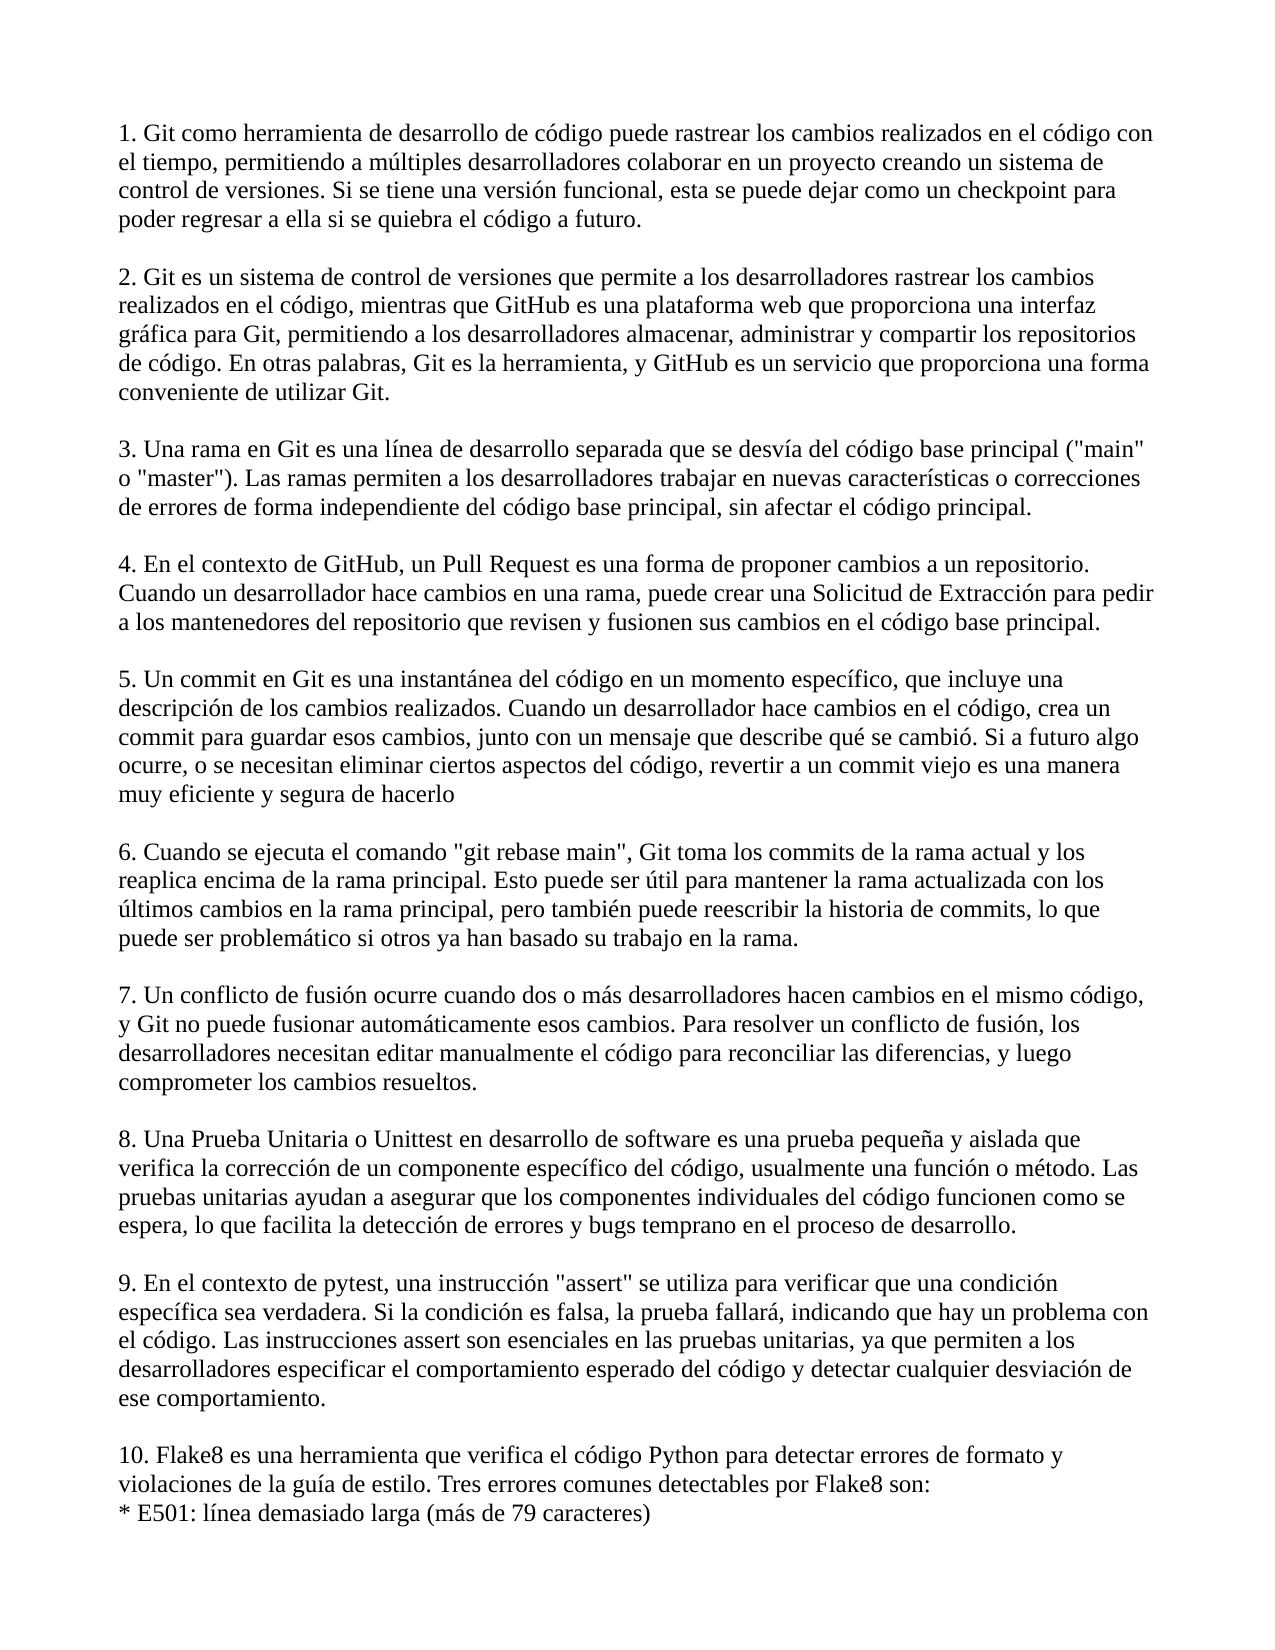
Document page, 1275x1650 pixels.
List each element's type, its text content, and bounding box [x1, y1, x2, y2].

text 5. Un commit en Git es una instantánea del código en un momento específico, que incluye una descripción de los cambios realizados. Cuando un desarrollador hace cambios en el código, crea un commit para guardar esos cambios, junto con un mensaje que describe qué se cambió. Si a futuro algo ocurre, o se necesitan eliminar ciertos aspectos del código, revertir a un commit viejo es una manera muy eficiente y segura de hacerlo [118, 664, 1157, 808]
text 3. Una rama en Git es una línea de desarrollo separada que se desvía del código base principal ("main" o "master"). Las ramas permiten a los desarrolladores trabajar en nuevas características o correcciones de errores de forma independiente del código base principal, sin afectar el código principal. [118, 434, 1157, 521]
text 9. En el contexto de pytest, una instrucción "assert" se utiliza para verificar que una condición específica sea verdadera. Si la condición es falsa, la prueba fallará, indicando que hay un problema con el código. Las instrucciones assert son esenciales en las pruebas unitarias, ya que permiten a los desarrolladores especificar el comportamiento esperado del código y detectar cualquier desviación de ese comportamiento. [118, 1268, 1157, 1412]
text 6. Cuando se ejecuta el comando "git rebase main", Git toma los commits de la rama actual y los reaplica encima de la rama principal. Esto puede ser útil para mantener la rama actualizada con los últimos cambios en la rama principal, pero también puede reescribir la historia de commits, lo que puede ser problemático si otros ya han basado su trabajo en la rama. [118, 837, 1157, 952]
text 10. Flake8 es una herramienta que verifica el código Python para detectar errores de formato y violaciones de la guía de estilo. Tres errores comunes detectables por Flake8 son: [118, 1441, 1157, 1498]
text 8. Una Prueba Unitaria o Unittest en desarrollo de software es una prueba pequeña y aislada que verifica la corrección de un componente específico del código, usualmente una función o método. Las pruebas unitarias ayudan a asegurar que los componentes individuales del código funcionen como se espera, lo que facilita la detección de errores y bugs temprano en el proceso de desarrollo. [118, 1124, 1157, 1239]
text * E501: línea demasiado larga (más de 79 caracteres) [118, 1498, 1157, 1527]
text 4. En el contexto de GitHub, un Pull Request es una forma de proponer cambios a un repositorio. Cuando un desarrollador hace cambios en una rama, puede crear una Solicitud de Extracción para pedir a los mantenedores del repositorio que revisen y fusionen sus cambios en el código base principal. [118, 549, 1157, 636]
text 2. Git es un sistema de control de versiones que permite a los desarrolladores rastrear los cambios realizados en el código, mientras que GitHub es una plataforma web que proporciona una interfaz gráfica para Git, permitiendo a los desarrolladores almacenar, administrar y compartir los repositorios de código. En otras palabras, Git es la herramienta, y GitHub es un servicio que proporciona una forma conveniente de utilizar Git. [118, 262, 1157, 406]
text 1. Git como herramienta de desarrollo de código puede rastrear los cambios realizados en el código con el tiempo, permitiendo a múltiples desarrolladores colaborar en un proyecto creando un sistema de control de versiones. Si se tiene una versión funcional, esta se puede dejar como un checkpoint para poder regresar a ella si se quiebra el código a futuro. [118, 118, 1157, 233]
text 7. Un conflicto de fusión ocurre cuando dos o más desarrolladores hacen cambios en el mismo código, y Git no puede fusionar automáticamente esos cambios. Para resolver un conflicto de fusión, los desarrolladores necesitan editar manualmente el código para reconciliar las diferencias, y luego comprometer los cambios resueltos. [118, 981, 1157, 1096]
